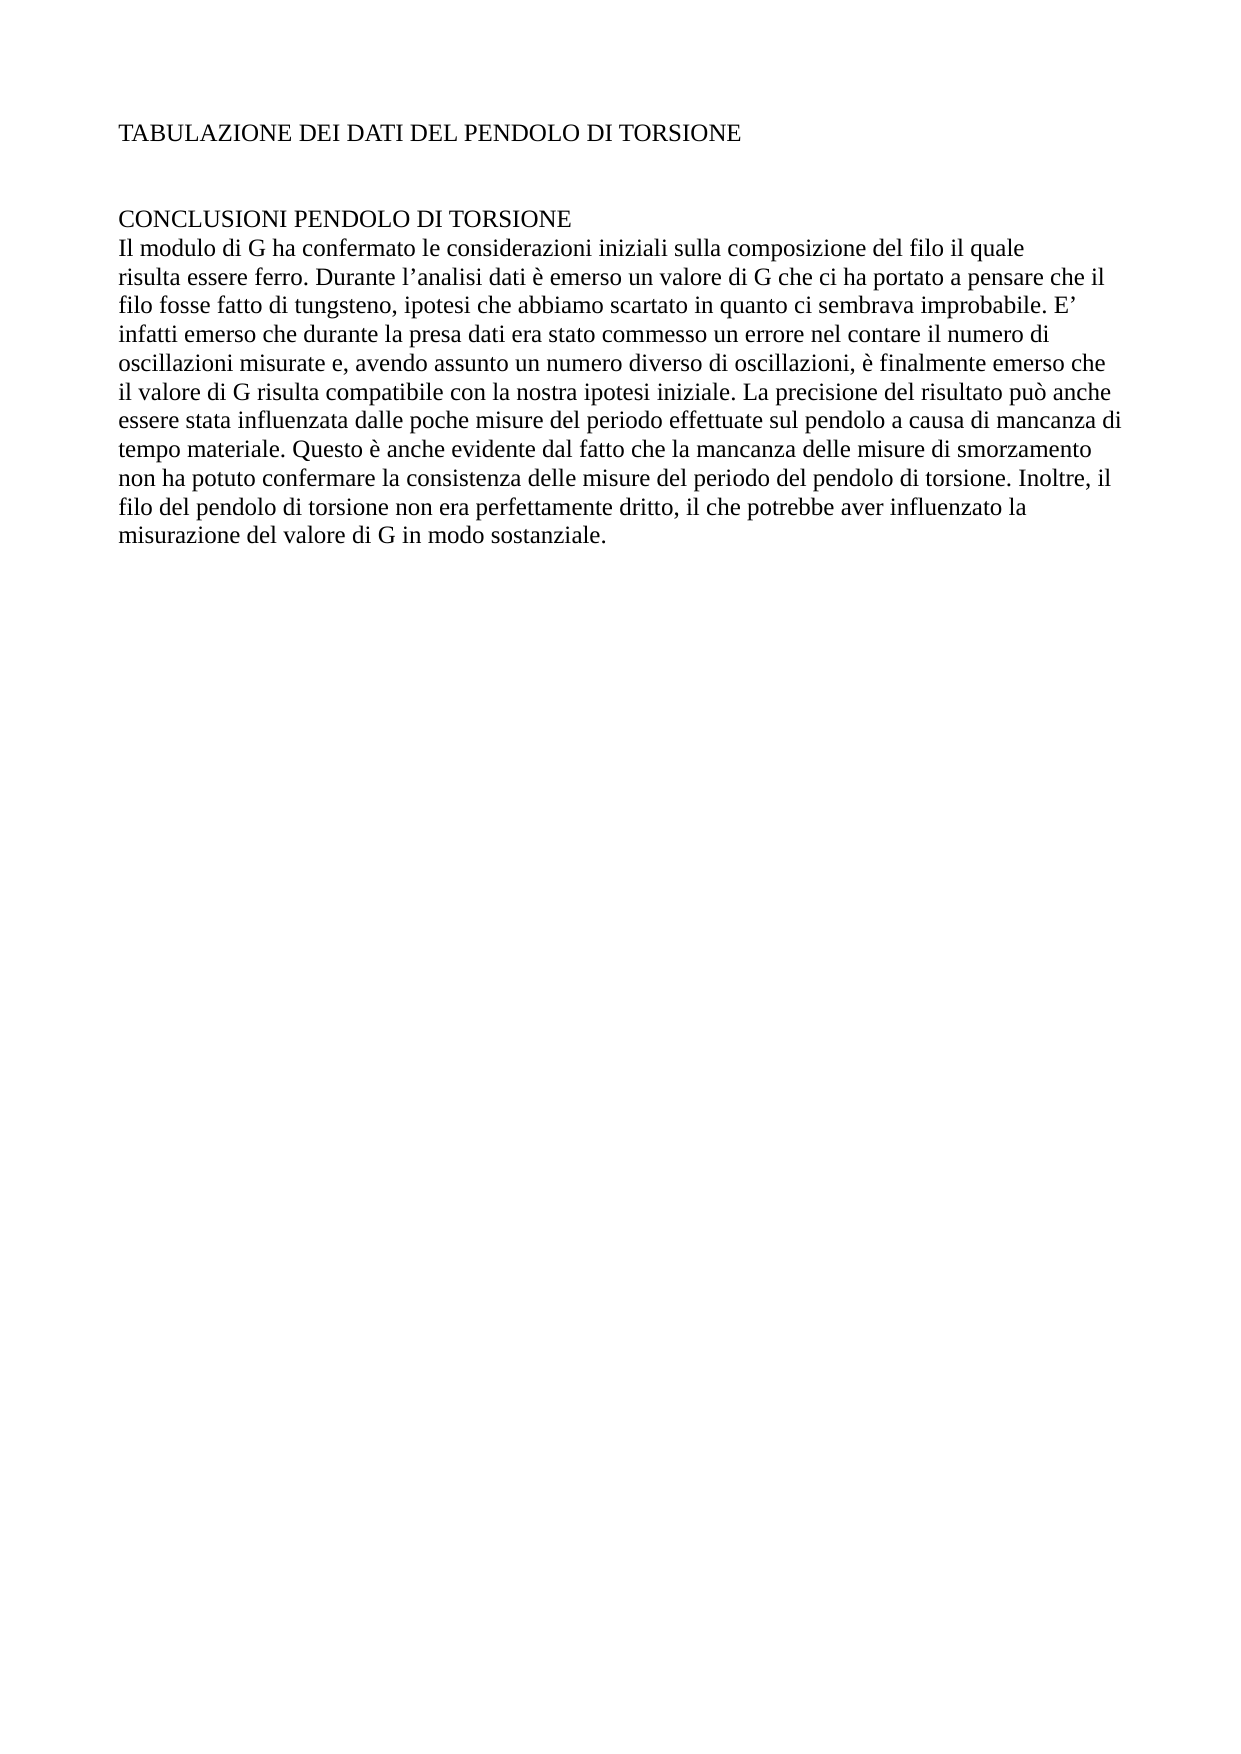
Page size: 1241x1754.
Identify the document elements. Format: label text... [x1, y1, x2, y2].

text CONCLUSIONI PENDOLO DI TORSIONE [118, 204, 1122, 233]
text TABULAZIONE DEI DATI DEL PENDOLO DI TORSIONE [118, 118, 1122, 147]
text risulta essere ferro. Durante l’analisi dati è emerso un valore di G che ci ha portato a pensare che il filo fosse fatto di tungsteno, ipotesi che abbiamo scartato in quanto ci sembrava improbabile. E’ infatti emerso che durante la presa dati era stato commesso un errore nel contare il numero di oscillazioni misurate e, avendo assunto un numero diverso di oscillazioni, è finalmente emerso che il valore di G risulta compatibile con la nostra ipotesi iniziale. La precisione del risultato può anche essere stata influenzata dalle poche misure del periodo effettuate sul pendolo a causa di mancanza di tempo materiale. Questo è anche evidente dal fatto che la mancanza delle misure di smorzamento non ha potuto confermare la consistenza delle misure del periodo del pendolo di torsione. Inoltre, il filo del pendolo di torsione non era perfettamente dritto, il che potrebbe aver influenzato la misurazione del valore di G in modo sostanziale. [118, 262, 1122, 549]
text Il modulo di G ha confermato le considerazioni iniziali sulla composizione del filo il quale [118, 233, 1122, 262]
